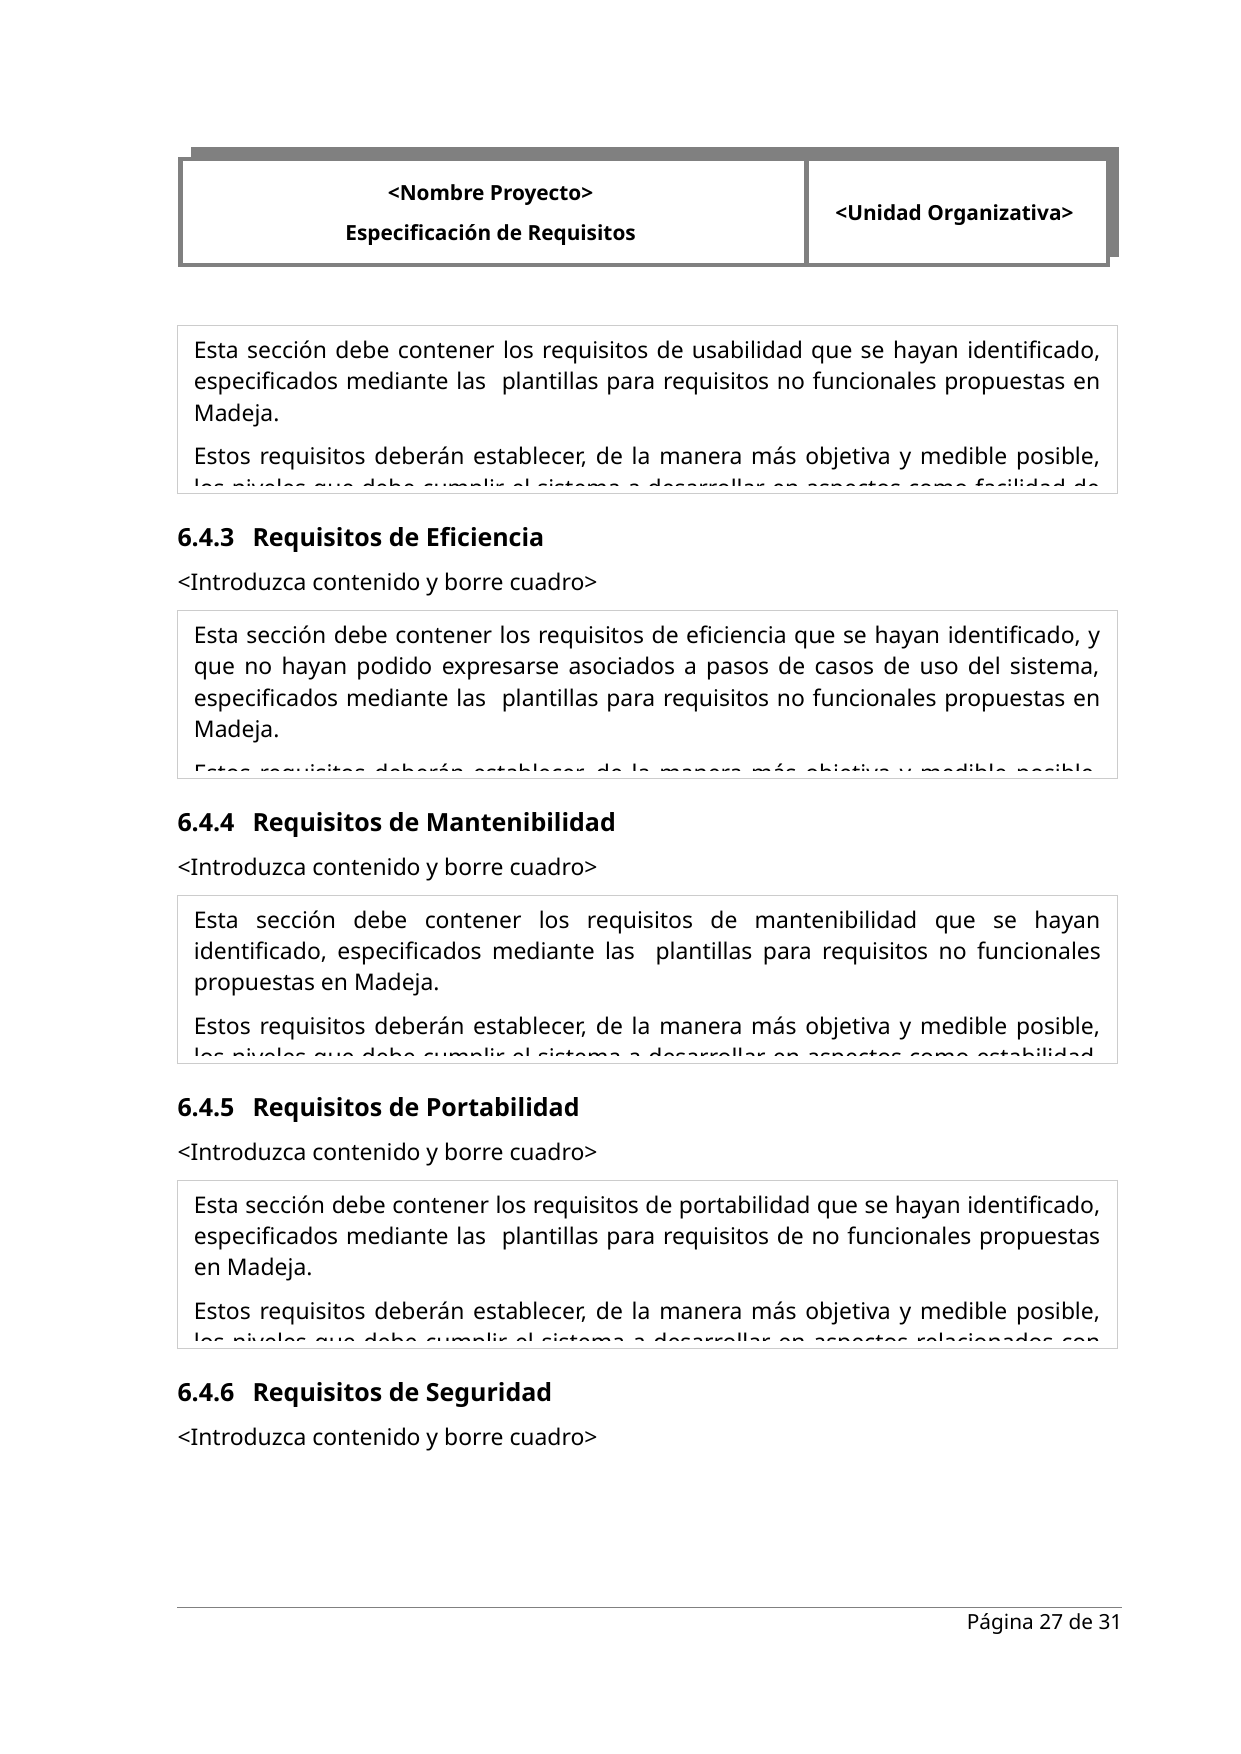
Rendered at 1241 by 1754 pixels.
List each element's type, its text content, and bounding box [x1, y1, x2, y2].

subtitle Requisitos de Portabilidad [177, 1089, 1122, 1123]
text <Introduzca contenido y borre cuadro> [177, 851, 1122, 882]
text Esta sección debe contener los requisitos de portabilidad que se hayan identificado, especificados mediante las plantillas para requisitos de no funcionales propuestas en Madeja. [194, 1189, 1101, 1282]
text <Introduzca contenido y borre cuadro> [177, 1421, 1122, 1452]
text Estos requisitos deberán establecer, de la manera más objetiva y medible posible, los niveles que debe cumplir el sistema a desarrollar en aspectos como estabilidad, facilidad de análisis, facilidad de cambio, facilidad de pruebas. [194, 1010, 1101, 1055]
text <Introduzca contenido y borre cuadro> [177, 566, 1122, 597]
text Estos requisitos deberán establecer, de la manera más objetiva y medible posible, los niveles que debe cumplir el sistema a desarrollar en aspectos como tiempo de respuesta. [194, 756, 1101, 770]
subtitle Requisitos de Seguridad [177, 1374, 1122, 1408]
text Esta sección debe contener los requisitos de mantenibilidad que se hayan identificado, especificados mediante las plantillas para requisitos no funcionales propuestas en Madeja. [194, 904, 1101, 998]
subtitle Requisitos de Eficiencia [177, 519, 1122, 554]
text Esta sección debe contener los requisitos de usabilidad que se hayan identificado, especificados mediante las plantillas para requisitos no funcionales propuestas en Madeja. [194, 334, 1101, 428]
text <Introduzca contenido y borre cuadro> [177, 1136, 1122, 1167]
subtitle Requisitos de Mantenibilidad [177, 804, 1122, 838]
text Estos requisitos deberán establecer, de la manera más objetiva y medible posible, los niveles que debe cumplir el sistema a desarrollar en aspectos relacionados con la escalabilidad: capacidad de instalación, capacidad de sustitución, adaptabilidad, coexistencia, compatibilidad con hardware o software, etc. [194, 1295, 1101, 1340]
text Estos requisitos deberán establecer, de la manera más objetiva y medible posible, los niveles que debe cumplir el sistema a desarrollar en aspectos como facilidad de aprendizaje, comprensión, operatividad y atractividad. [194, 440, 1101, 486]
text Esta sección debe contener los requisitos de eficiencia que se hayan identificado, y que no hayan podido expresarse asociados a pasos de casos de uso del sistema, especificados mediante las plantillas para requisitos no funcionales propuestas en Madeja. [194, 619, 1101, 744]
